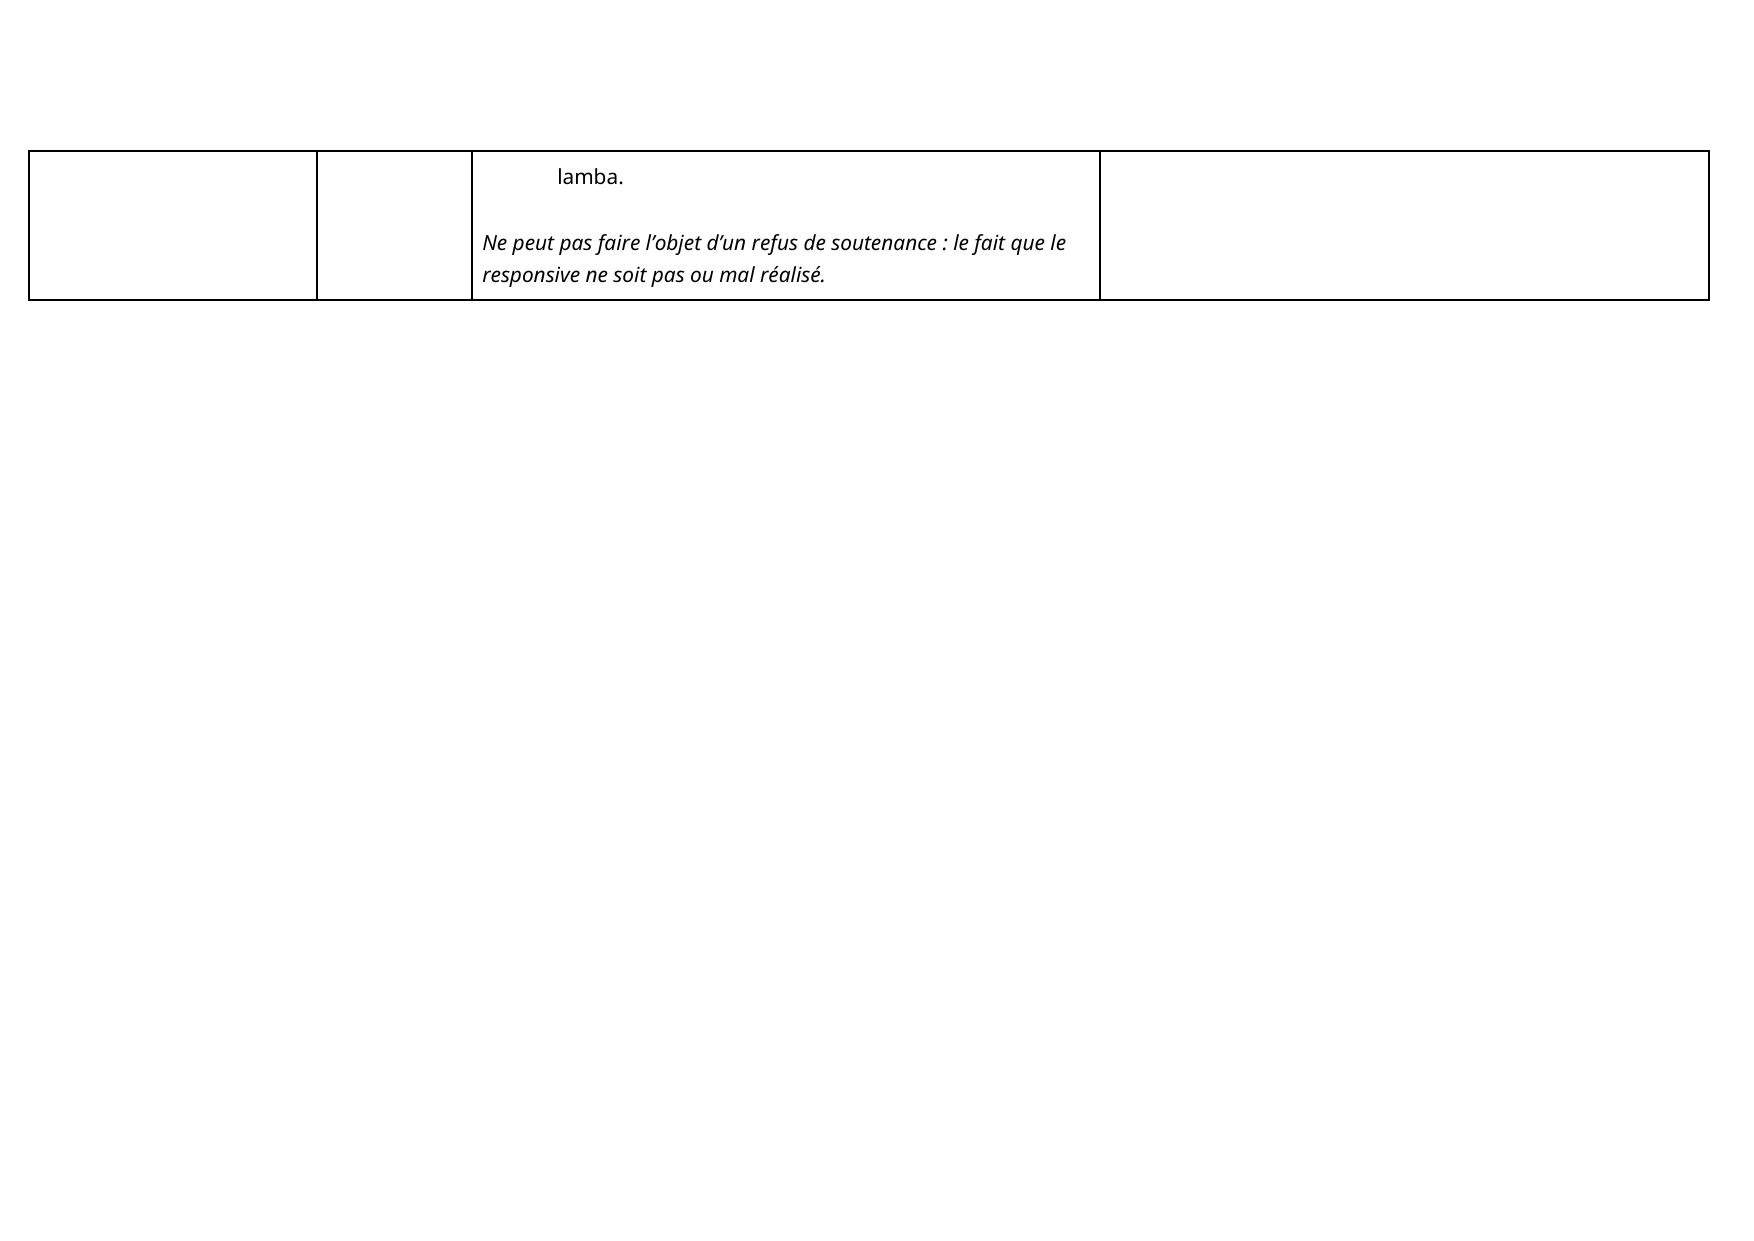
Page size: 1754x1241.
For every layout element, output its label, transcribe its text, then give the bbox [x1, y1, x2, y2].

table_cell [1101, 152, 1708, 299]
table_cell [318, 152, 471, 299]
table_cell [30, 152, 316, 299]
table_cell lamba. Ne peut pas faire l’objet d’un refus de soutenance : le fait que le responsive ne soit pas ou mal réalisé. [473, 152, 1099, 299]
